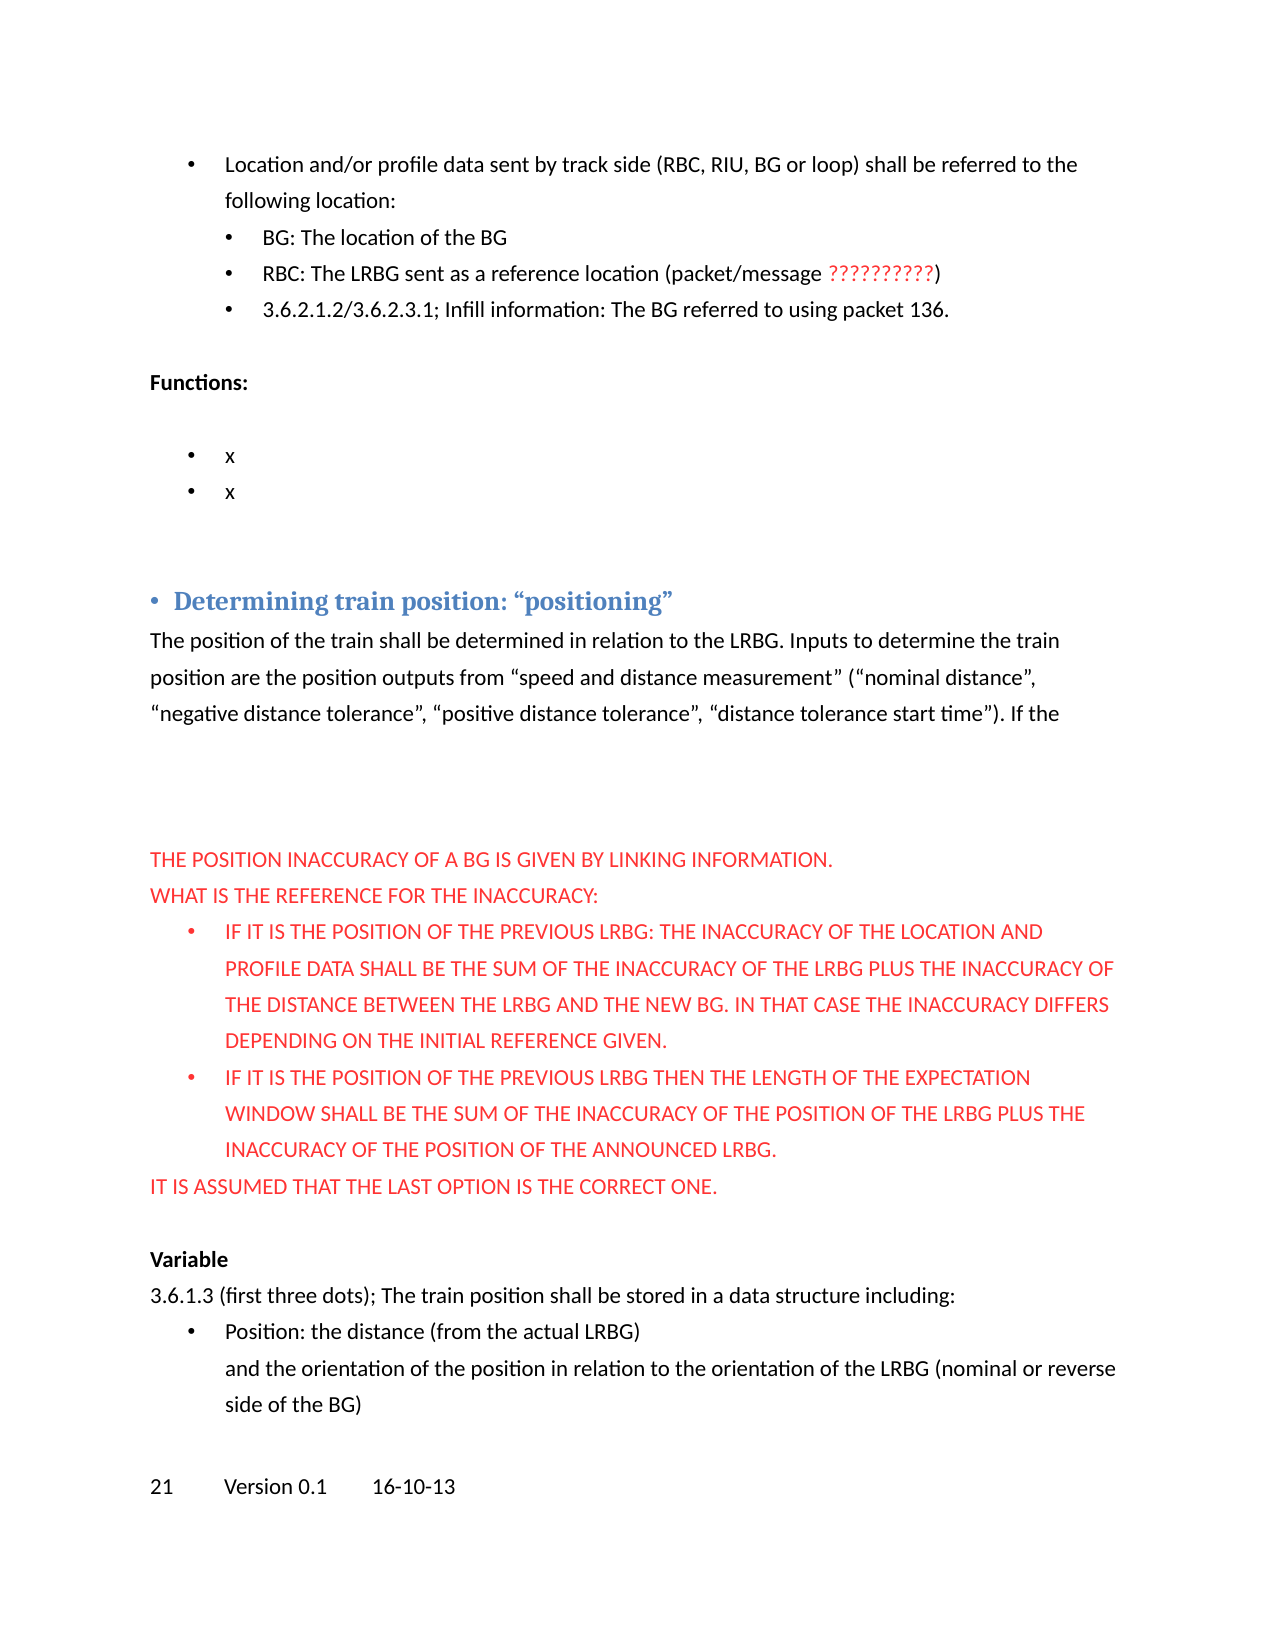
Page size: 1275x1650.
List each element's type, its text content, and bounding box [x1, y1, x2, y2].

list 3.6.2.1.2/3.6.2.3.1; Infill information: The BG referred to using packet 136. [225, 295, 1125, 323]
list x [187, 477, 1125, 505]
list Position: the distance (from the actual LRBG) and the orientation of the position in relation to the orientation of the LRBG (nominal or reverse side of the BG) [187, 1317, 1125, 1418]
text Variable [150, 1245, 1125, 1273]
list BG: The location of the BG [225, 223, 1125, 251]
list RBC: The LRBG sent as a reference location (packet/message ??????????) [225, 259, 1125, 287]
text 3.6.1.3 (first three dots); The train position shall be stored in a data structure including: [150, 1281, 1125, 1309]
text THE POSITION INACCURACY OF A BG IS GIVEN BY LINKING INFORMATION. [150, 845, 1125, 873]
text IT IS ASSUMED THAT THE LAST OPTION IS THE CORRECT ONE. [150, 1172, 1125, 1200]
text Functions: [150, 368, 1125, 396]
text WHAT IS THE REFERENCE FOR THE INACCURACY: [150, 881, 1125, 909]
subtitle Determining train position: “positioning” [150, 586, 1125, 617]
list x [187, 441, 1125, 469]
text The position of the train shall be determined in relation to the LRBG. Inputs to determine the train position are the position outputs from “speed and distance measurement” (“nominal distance”, “negative distance tolerance”, “positive distance tolerance”, “distance tolerance start time”). If the [150, 627, 1125, 727]
list IF IT IS THE POSITION OF THE PREVIOUS LRBG: THE INACCURACY OF THE LOCATION AND PROFILE DATA SHALL BE THE SUM OF THE INACCURACY OF THE LRBG PLUS THE INACCURACY OF THE DISTANCE BETWEEN THE LRBG AND THE NEW BG. IN THAT CASE THE INACCURACY DIFFERS DEPENDING ON THE INITIAL REFERENCE GIVEN. [187, 917, 1125, 1054]
list Location and/or profile data sent by track side (RBC, RIU, BG or loop) shall be referred to the following location: [187, 150, 1125, 214]
list IF IT IS THE POSITION OF THE PREVIOUS LRBG THEN THE LENGTH OF THE EXPECTATION WINDOW SHALL BE THE SUM OF THE INACCURACY OF THE POSITION OF THE LRBG PLUS THE INACCURACY OF THE POSITION OF THE ANNOUNCED LRBG. [187, 1063, 1125, 1164]
